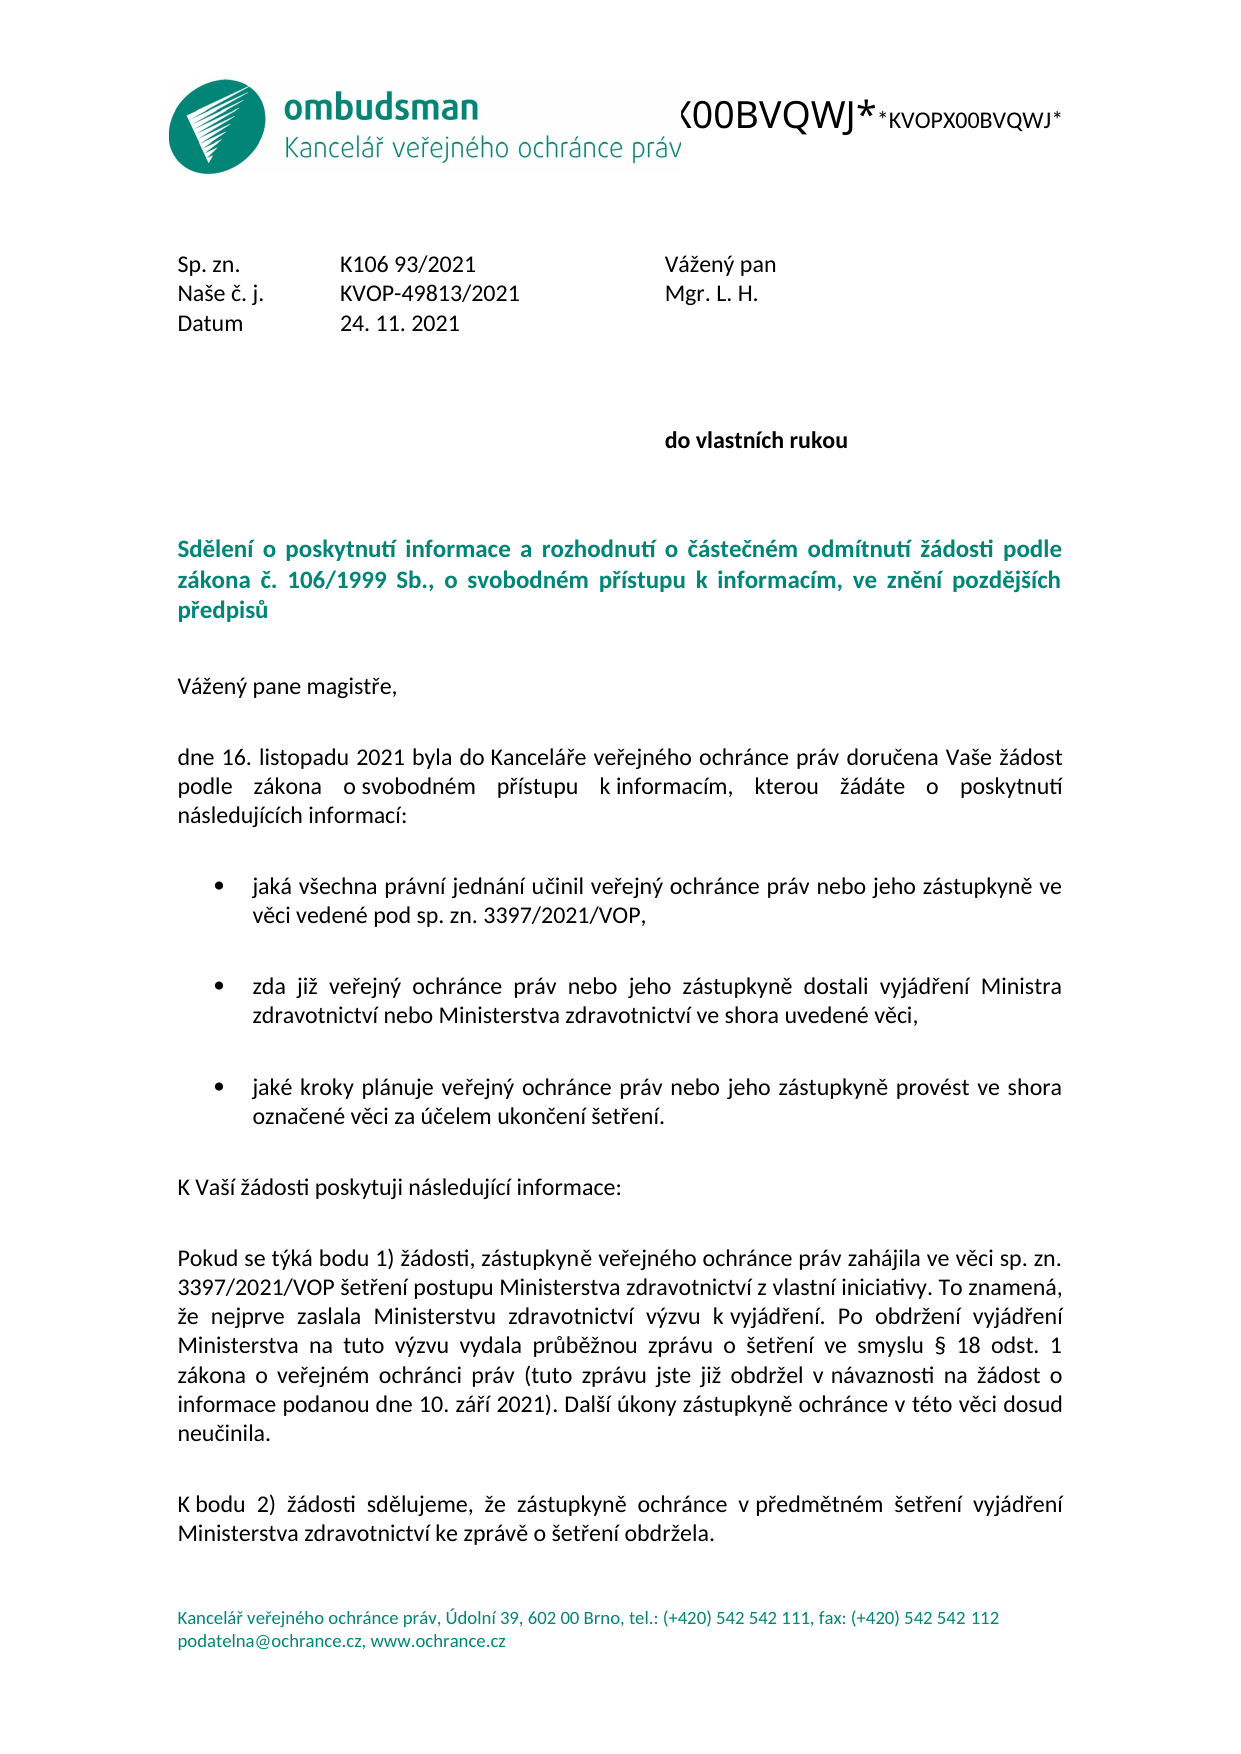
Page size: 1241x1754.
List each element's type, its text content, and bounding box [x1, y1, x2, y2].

text K bodu 2) žádosti sdělujeme, že zástupkyně ochránce v předmětném šetření vyjádření Ministerstva zdravotnictví ke zprávě o šetření obdržela. [177, 1489, 1063, 1548]
table_header Vážený pan Mgr. L. H. do vlastních rukou [665, 191, 1085, 483]
text Pokud se týká bodu 1) žádosti, zástupkyně veřejného ochránce práv zahájila ve věci sp. zn. 3397/2021/VOP šetření postupu Ministerstva zdravotnictví z vlastní iniciativy. To znamená, že nejprve zaslala Ministerstvu zdravotnictví výzvu k vyjádření. Po obdržení vyjádření Ministerstva na tuto výzvu vydala průběžnou zprávu o šetření ve smyslu § 18 odst. 1 zákona o veřejném ochránci práv (tuto zprávu jste již obdržel v návaznosti na žádost o informace podanou dne 10. září 2021). Další úkony zástupkyně ochránce v této věci dosud neučinila. [177, 1243, 1063, 1448]
text Sdělení o poskytnutí informace a rozhodnutí o částečném odmítnutí žádosti podle zákona č. 106/1999 Sb., o svobodném přístupu k informacím, ve znění pozdějších předpisů [177, 533, 1063, 625]
text K Vaší žádosti poskytuji následující informace: [177, 1172, 1063, 1201]
list zda již veřejný ochránce práv nebo jeho zástupkyně dostali vyjádření Ministra zdravotnictví nebo Ministerstva zdravotnictví ve shora uvedené věci, [215, 971, 1063, 1030]
text dne 16. listopadu 2021 byla do Kanceláře veřejného ochránce práv doručena Vaše žádost podle zákona o svobodném přístupu k informacím, kterou žádáte o poskytnutí následujících informací: [177, 742, 1063, 829]
table_header Sp. zn. Naše č. j. Datum [177, 191, 340, 483]
list jaká všechna právní jednání učinil veřejný ochránce práv nebo jeho zástupkyně ve věci vedené pod sp. zn. 3397/2021/VOP, [215, 871, 1063, 930]
text Vážený pane magistře, [177, 671, 1063, 700]
table_header K106 93/2021 KVOP-49813/2021 24. 11. 2021 [340, 191, 664, 483]
list jaké kroky plánuje veřejný ochránce práv nebo jeho zástupkyně provést ve shora označené věci za účelem ukončení šetření. [215, 1072, 1063, 1130]
